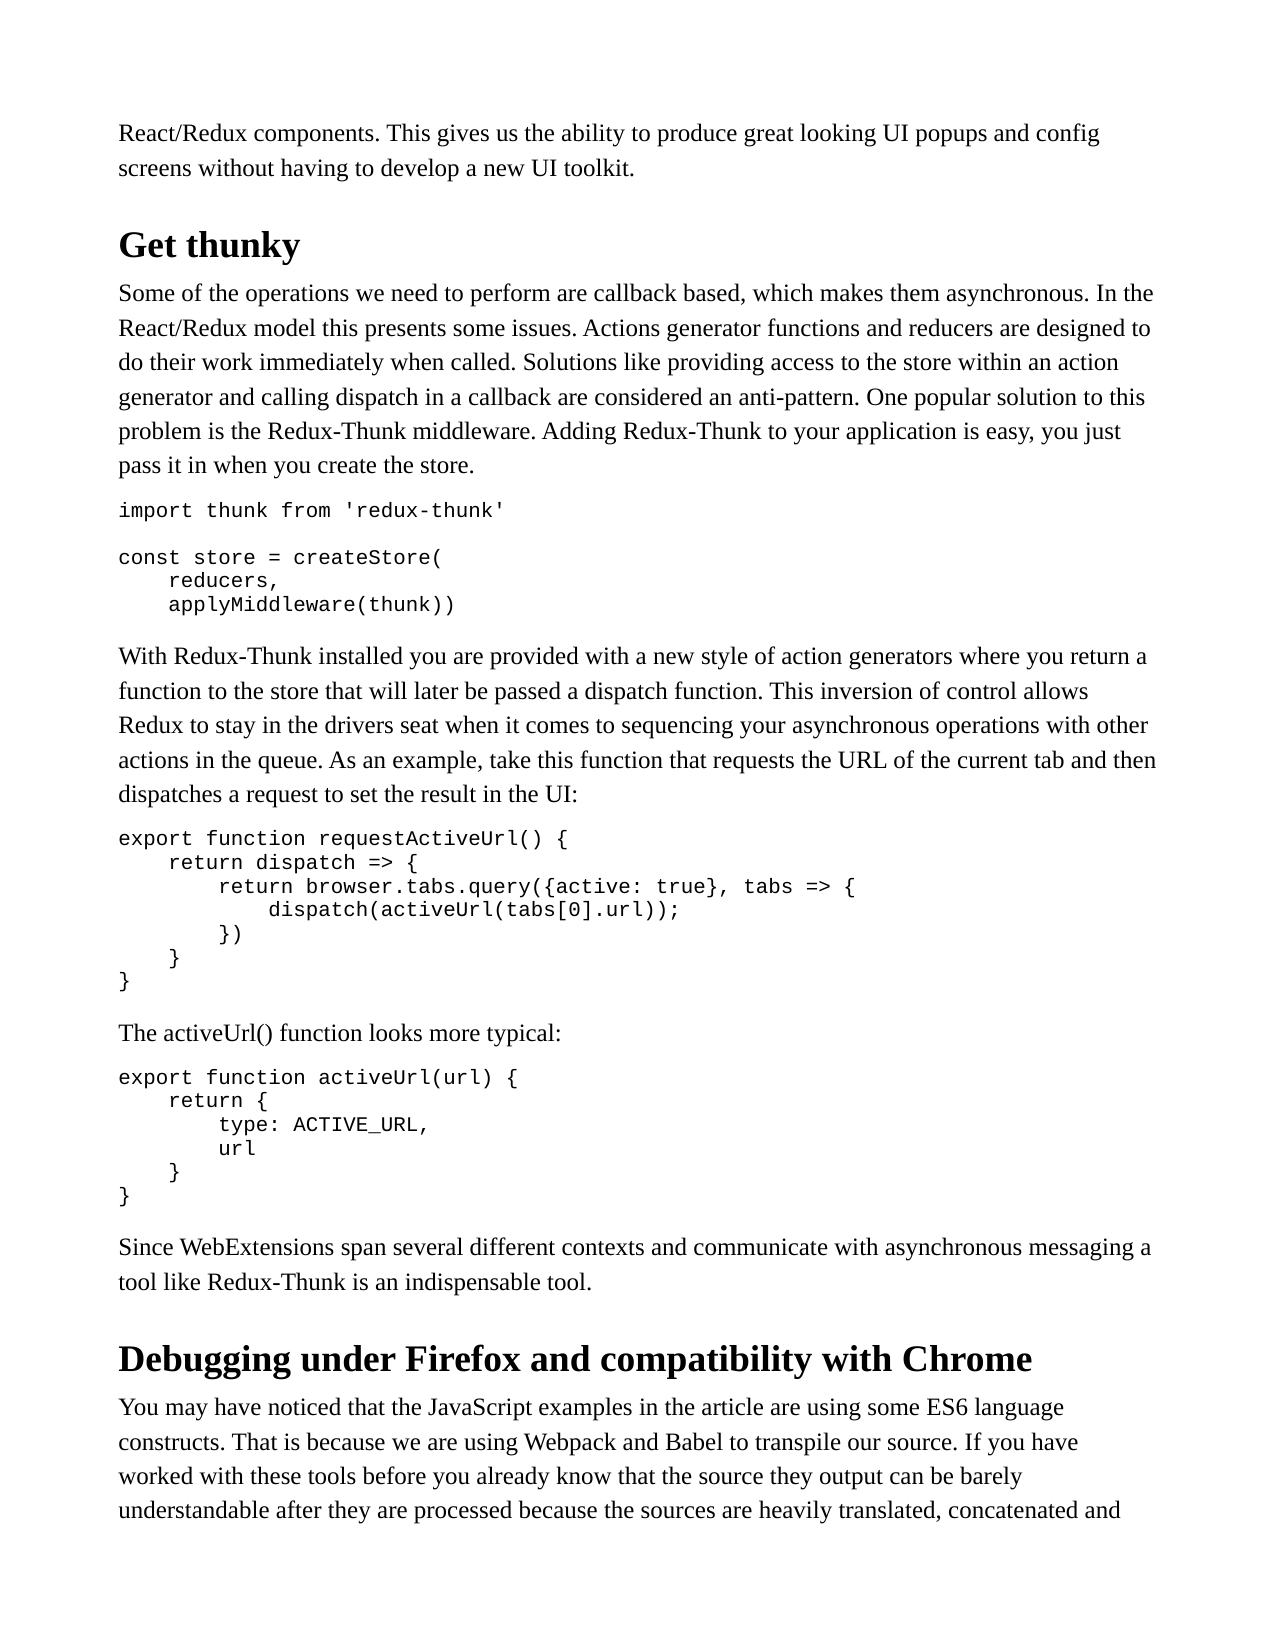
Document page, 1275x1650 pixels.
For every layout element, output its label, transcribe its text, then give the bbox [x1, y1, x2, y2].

text return { [118, 1090, 1157, 1114]
text const store = createStore( [118, 547, 1157, 571]
text } [118, 1161, 1157, 1185]
text Some of the operations we need to perform are callback based, which makes them asynchronous. In the React/Redux model this presents some issues. Actions generator functions and reducers are designed to do their work immediately when called. Solutions like providing access to the store within an action generator and calling dispatch in a callback are considered an anti-pattern. One popular solution to this problem is the Redux-Thunk middleware. Adding Redux-Thunk to your application is easy, you just pass it in when you create the store. [118, 278, 1157, 479]
subtitle Get thunky [118, 222, 1157, 266]
text } [118, 1185, 1157, 1208]
text } [118, 970, 1157, 994]
text applyMiddleware(thunk)) [118, 594, 1157, 618]
text import thunk from 'redux-thunk' [118, 499, 1157, 523]
text } [118, 947, 1157, 970]
text }) [118, 923, 1157, 947]
text React/Redux components. This gives us the ability to produce great looking UI popups and config screens without having to develop a new UI toolkit. [118, 118, 1157, 181]
subtitle Debugging under Firefox and compatibility with Chrome [118, 1337, 1157, 1380]
text return dispatch => { [118, 852, 1157, 876]
text export function activeUrl(url) { [118, 1067, 1157, 1090]
text The activeUrl() function looks more typical: [118, 1018, 1157, 1046]
text export function requestActiveUrl() { [118, 828, 1157, 852]
text url [118, 1138, 1157, 1161]
text Since WebExtensions span several different contexts and communicate with asynchronous messaging a tool like Redux-Thunk is an indispensable tool. [118, 1232, 1157, 1295]
text dispatch(activeUrl(tabs[0].url)); [118, 899, 1157, 923]
text You may have noticed that the JavaScript examples in the article are using some ES6 language constructs. That is because we are using Webpack and Babel to transpile our source. If you have worked with these tools before you already know that the source they output can be barely understandable after they are processed because the sources are heavily translated, concatenated and [118, 1392, 1157, 1524]
text type: ACTIVE_URL, [118, 1114, 1157, 1138]
text reducers, [118, 571, 1157, 594]
text With Redux-Thunk installed you are provided with a new style of action generators where you return a function to the store that will later be passed a dispatch function. This inversion of control allows Redux to stay in the drivers seat when it comes to sequencing your asynchronous operations with other actions in the queue. As an example, take this function that requests the URL of the current tab and then dispatches a request to set the result in the UI: [118, 641, 1157, 808]
text return browser.tabs.query({active: true}, tabs => { [118, 876, 1157, 899]
